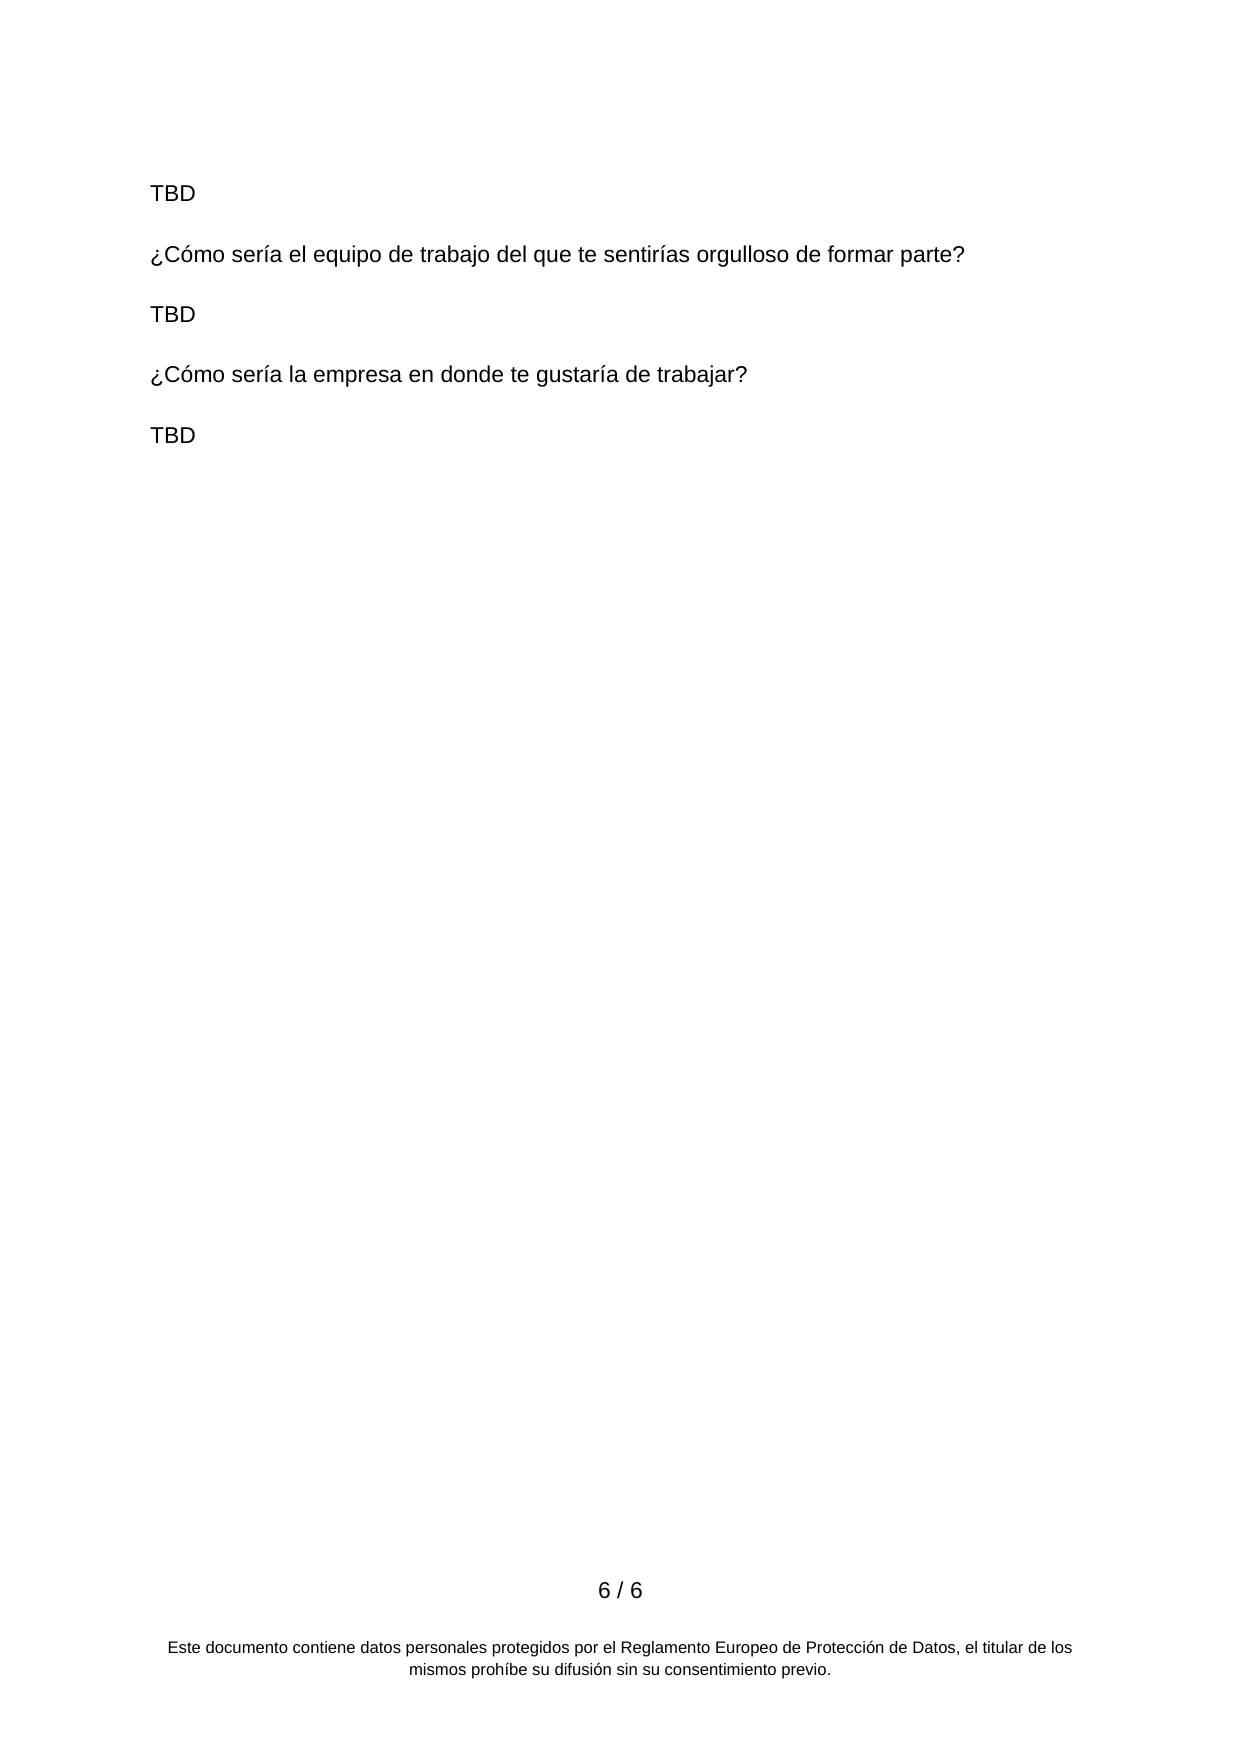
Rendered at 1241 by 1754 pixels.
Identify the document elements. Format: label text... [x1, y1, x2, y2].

text ¿Cómo sería la empresa en donde te gustaría de trabajar? [150, 361, 1090, 388]
text ¿Cómo sería el equipo de trabajo del que te sentirías orgulloso de formar parte? [150, 241, 1090, 267]
text TBD [150, 180, 1090, 207]
text TBD [150, 422, 1090, 448]
text TBD [150, 301, 1090, 327]
